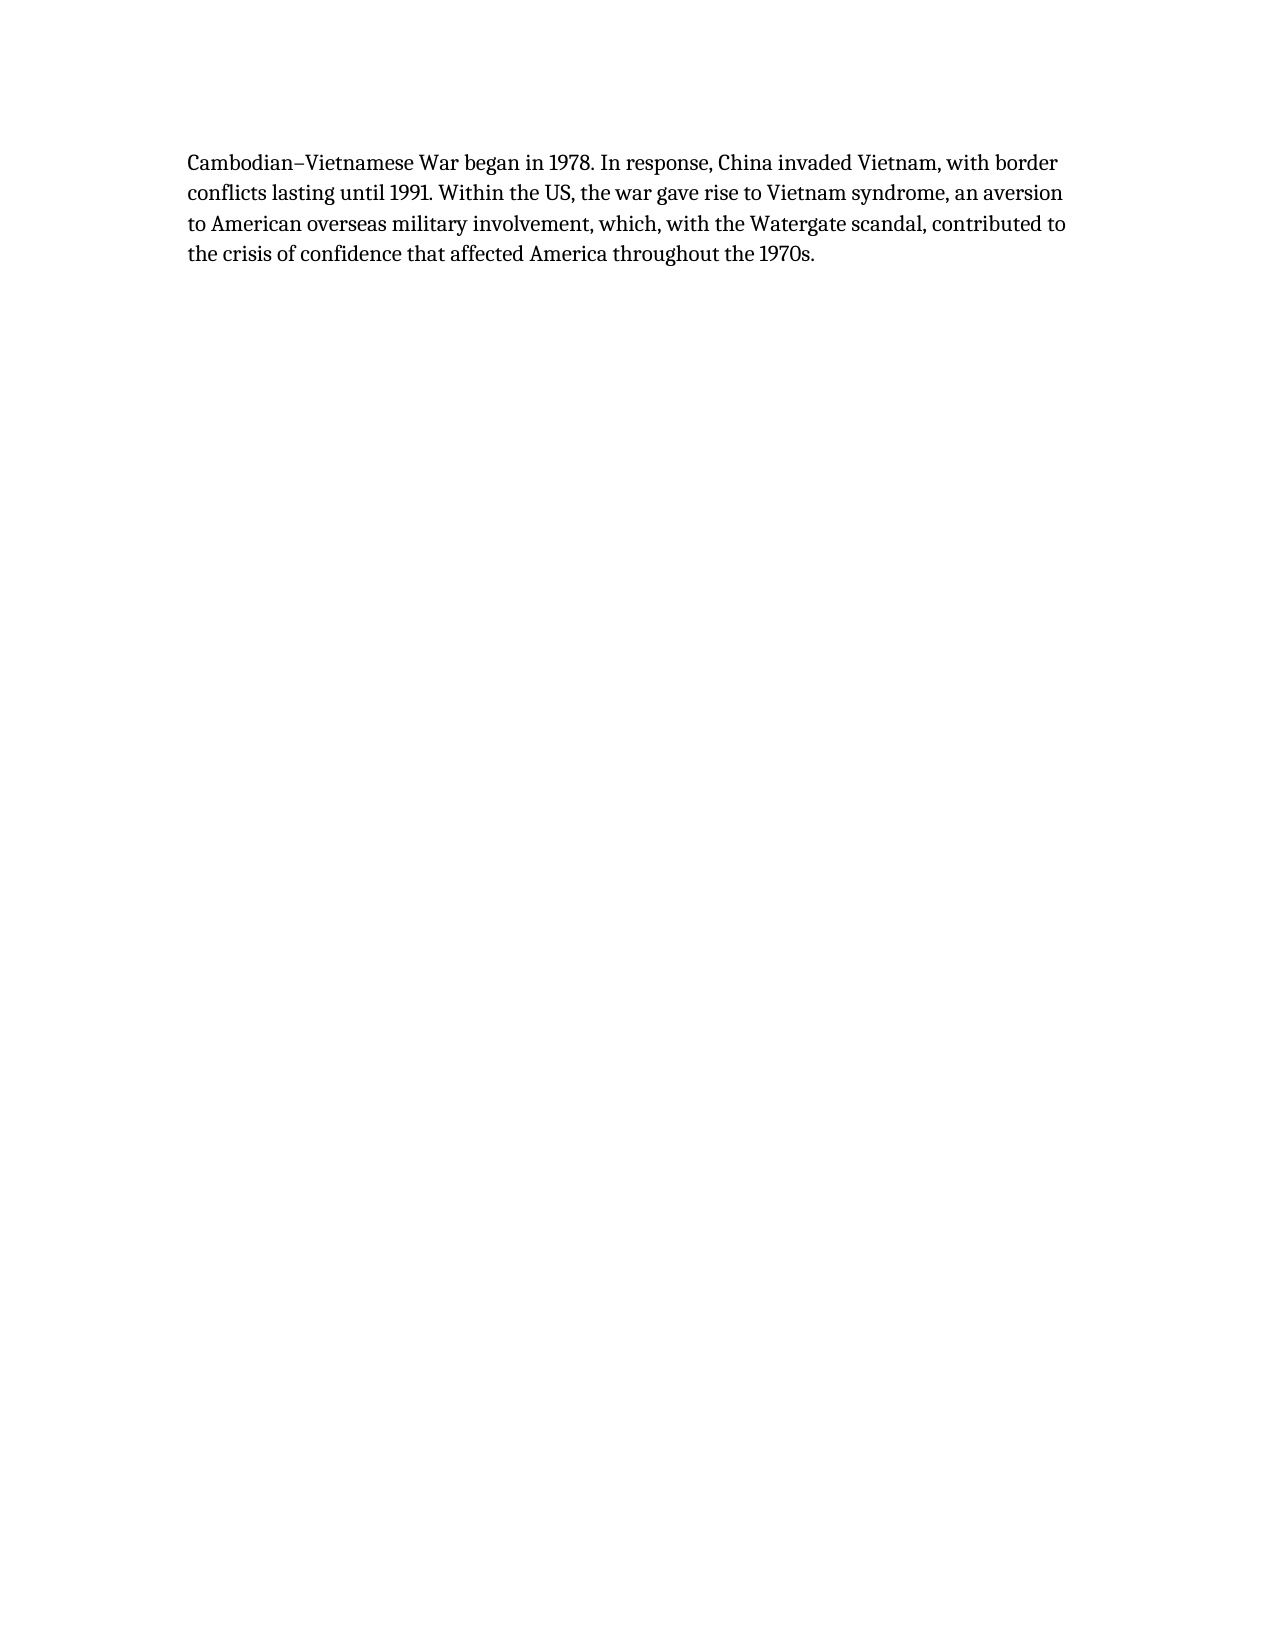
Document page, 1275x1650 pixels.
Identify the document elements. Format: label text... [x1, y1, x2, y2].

text Cambodian–Vietnamese War began in 1978. In response, China invaded Vietnam, with border conflicts lasting until 1991. Within the US, the war gave rise to Vietnam syndrome, an aversion to American overseas military involvement, which, with the Watergate scandal, contributed to the crisis of confidence that affected America throughout the 1970s. [187, 150, 1087, 267]
